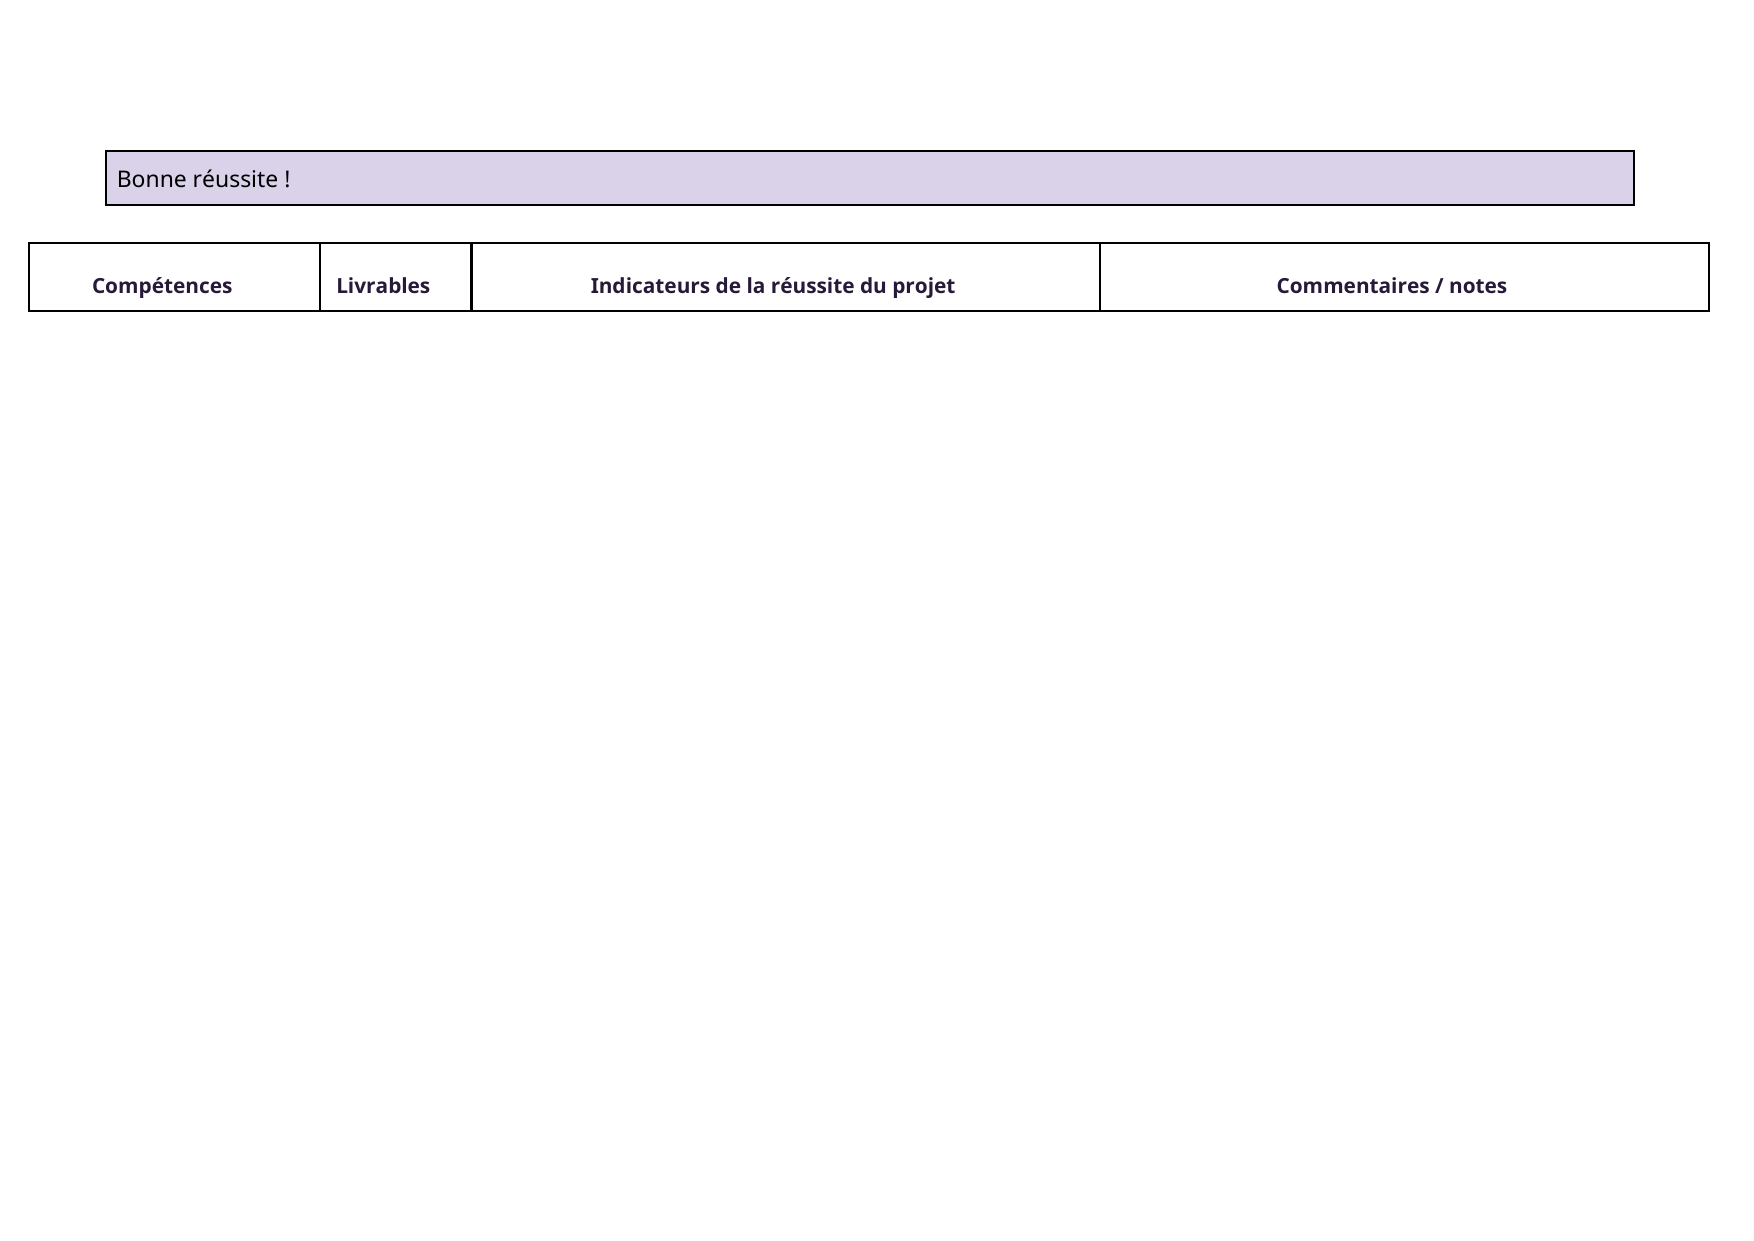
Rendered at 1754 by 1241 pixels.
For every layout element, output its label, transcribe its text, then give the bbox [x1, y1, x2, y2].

table_header Livrables [321, 244, 470, 310]
table_header Commentaires / notes [1101, 244, 1708, 310]
table_header Indicateurs de la réussite du projet [473, 244, 1099, 310]
table_header Bonne réussite ! [107, 152, 1633, 204]
table_header Compétences [30, 244, 319, 310]
